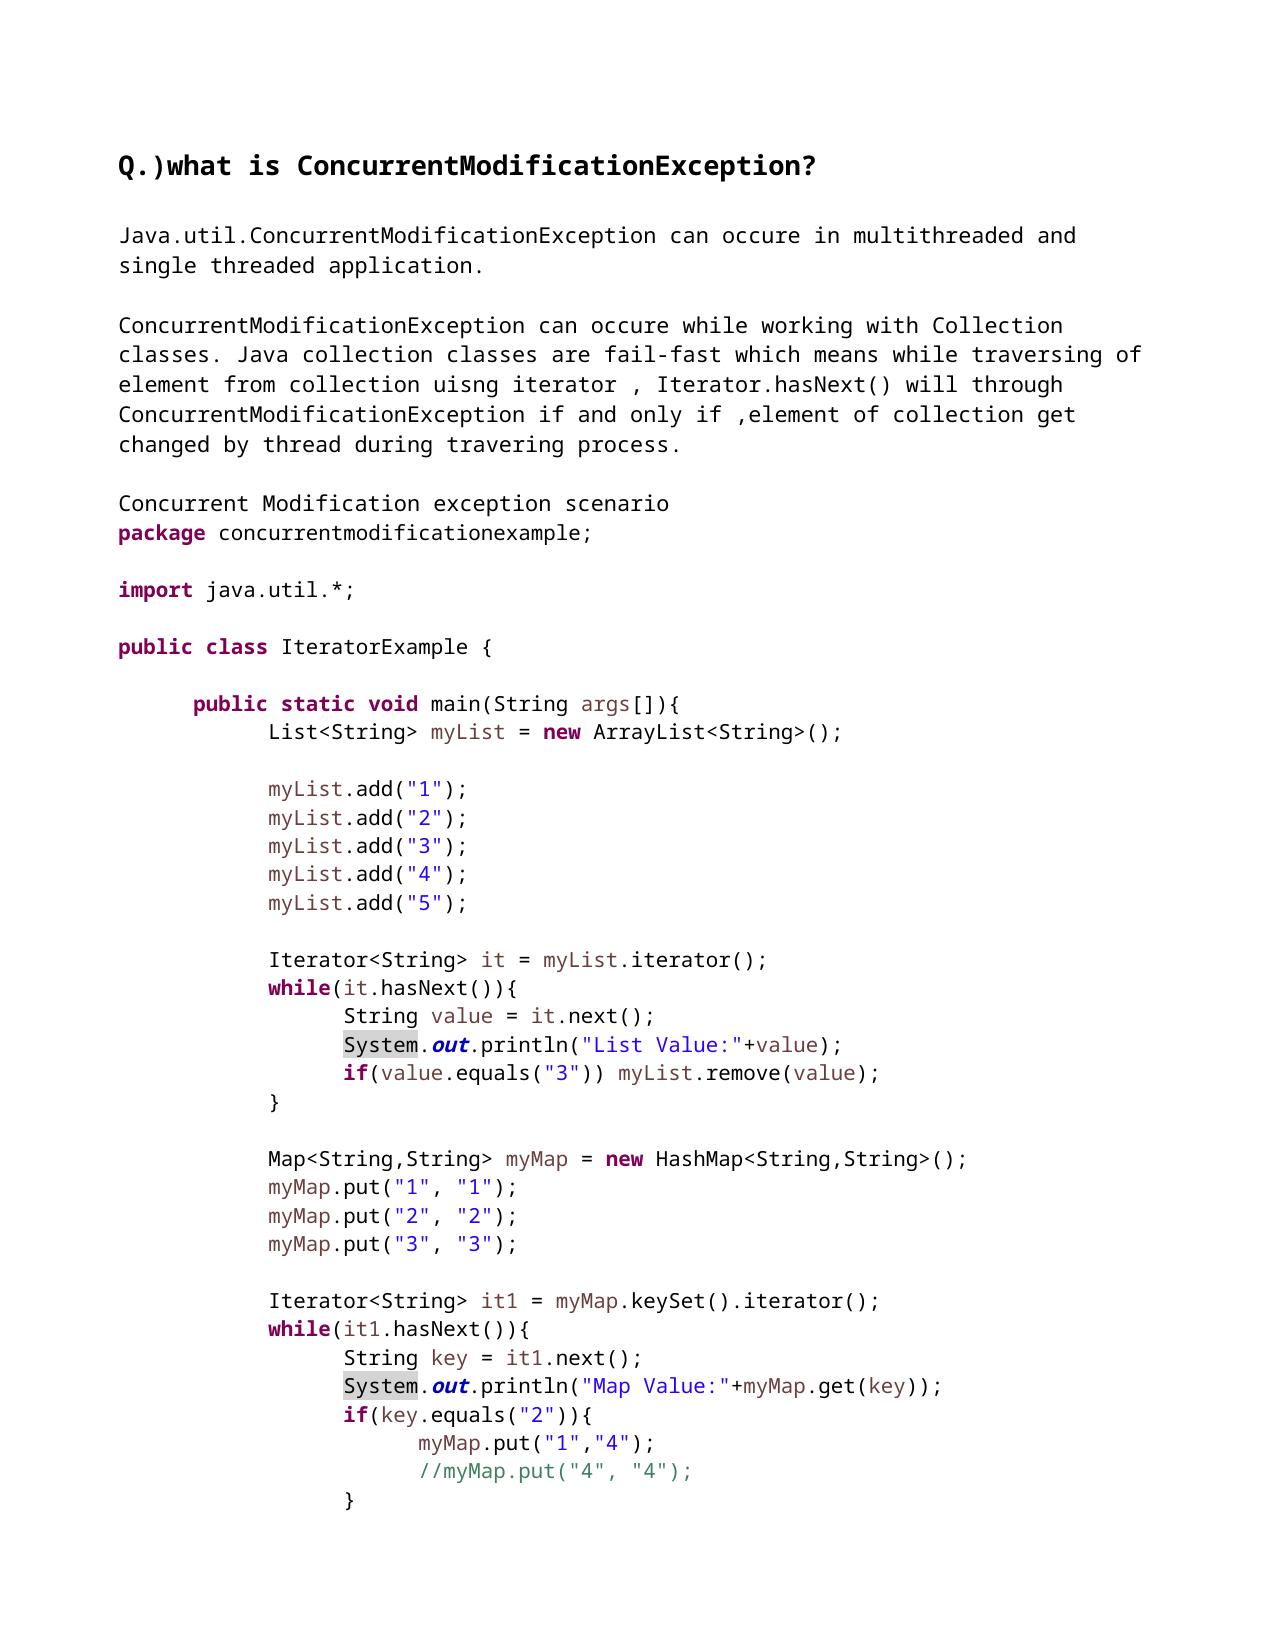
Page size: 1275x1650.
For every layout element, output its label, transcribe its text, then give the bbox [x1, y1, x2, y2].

text myMap.put("2", "2"); [118, 1201, 1157, 1229]
text package concurrentmodificationexample; [118, 518, 1157, 547]
text myMap.put("1", "1"); [118, 1172, 1157, 1201]
text myList.add("2"); [118, 803, 1157, 831]
text myMap.put("1","4"); [118, 1428, 1157, 1457]
text if(key.equals("2")){ [118, 1400, 1157, 1428]
text while(it1.hasNext()){ [118, 1314, 1157, 1343]
text System.out.println("List Value:"+value); [118, 1030, 1157, 1058]
text //myMap.put("4", "4"); [118, 1457, 1157, 1485]
text String value = it.next(); [118, 1002, 1157, 1030]
text Q.)what is ConcurrentModificationException? [118, 147, 1157, 183]
text if(value.equals("3")) myList.remove(value); [118, 1058, 1157, 1087]
text Map<String,String> myMap = new HashMap<String,String>(); [118, 1144, 1157, 1172]
text Iterator<String> it1 = myMap.keySet().iterator(); [118, 1286, 1157, 1314]
text List<String> myList = new ArrayList<String>(); [118, 717, 1157, 746]
text Iterator<String> it = myList.iterator(); [118, 945, 1157, 973]
text Concurrent Modification exception scenario [118, 488, 1157, 518]
text public static void main(String args[]){ [118, 689, 1157, 717]
text myList.add("4"); [118, 859, 1157, 888]
text import java.util.*; [118, 575, 1157, 603]
text myList.add("1"); [118, 774, 1157, 803]
text public class IteratorExample { [118, 632, 1157, 660]
text } [118, 1485, 1157, 1513]
text ConcurrentModificationException can occure while working with Collection classes. Java collection classes are fail-fast which means while traversing of element from collection uisng iterator , Iterator.hasNext() will through ConcurrentModificationException if and only if ,element of collection get changed by thread during travering process. [118, 310, 1157, 459]
text myMap.put("3", "3"); [118, 1229, 1157, 1258]
text System.out.println("Map Value:"+myMap.get(key)); [118, 1371, 1157, 1400]
text } [118, 1087, 1157, 1115]
text myList.add("3"); [118, 831, 1157, 859]
text while(it.hasNext()){ [118, 973, 1157, 1002]
text myList.add("5"); [118, 888, 1157, 916]
text Java.util.ConcurrentModificationException can occure in multithreaded and single threaded application. [118, 220, 1157, 280]
text String key = it1.next(); [118, 1343, 1157, 1371]
